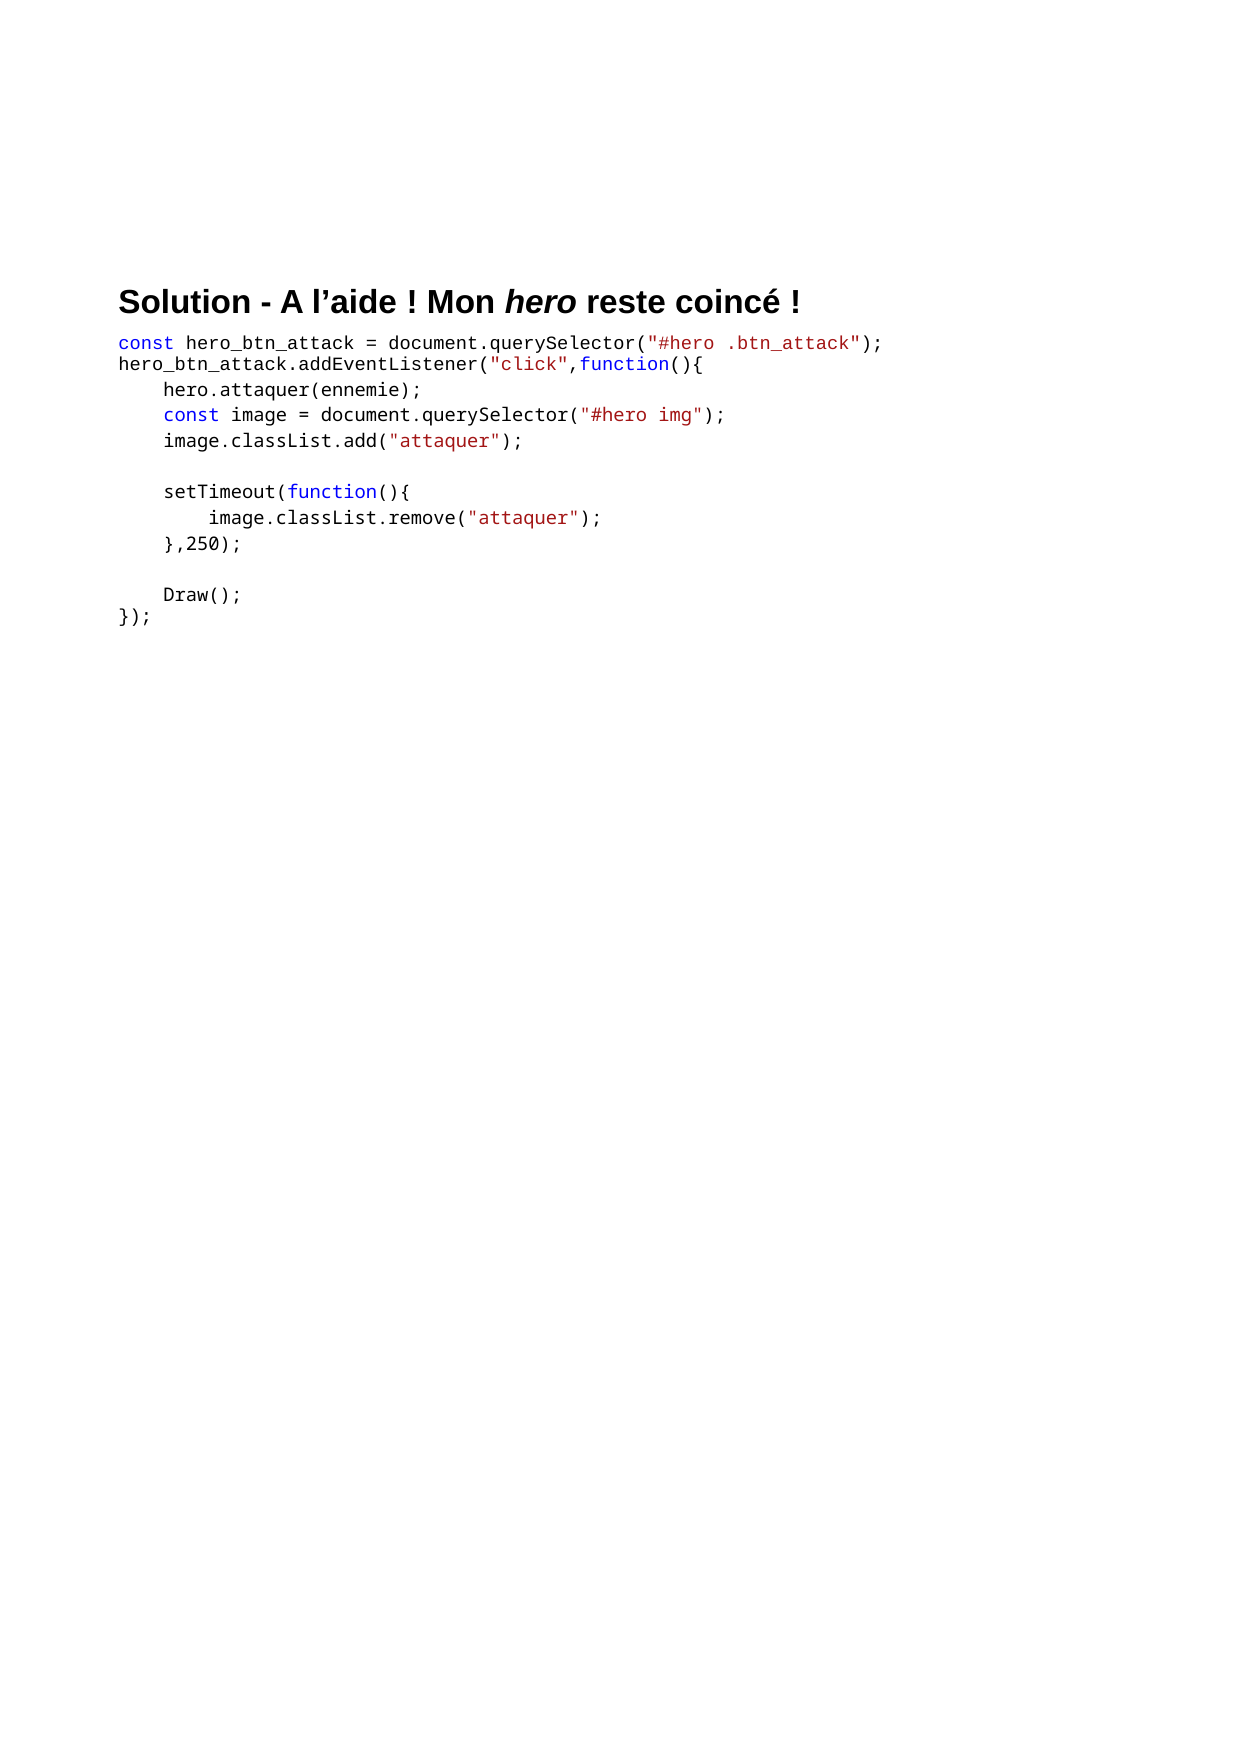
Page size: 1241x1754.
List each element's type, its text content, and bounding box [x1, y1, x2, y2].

text image.classList.remove("attaquer"); [118, 504, 1122, 530]
text image.classList.add("attaquer"); [118, 427, 1122, 453]
text setTimeout(function(){ [118, 479, 1122, 504]
text },250); [118, 530, 1122, 556]
text hero.attaquer(ennemie); [118, 376, 1122, 402]
text hero_btn_attack.addEventListener("click",function(){ [118, 355, 1122, 376]
text const image = document.querySelector("#hero img"); [118, 402, 1122, 427]
subtitle Solution - A l’aide ! Mon hero reste coincé ! [118, 282, 1122, 321]
text Draw(); [118, 581, 1122, 607]
text const hero_btn_attack = document.querySelector("#hero .btn_attack"); [118, 333, 1122, 355]
text }); [118, 607, 1122, 628]
